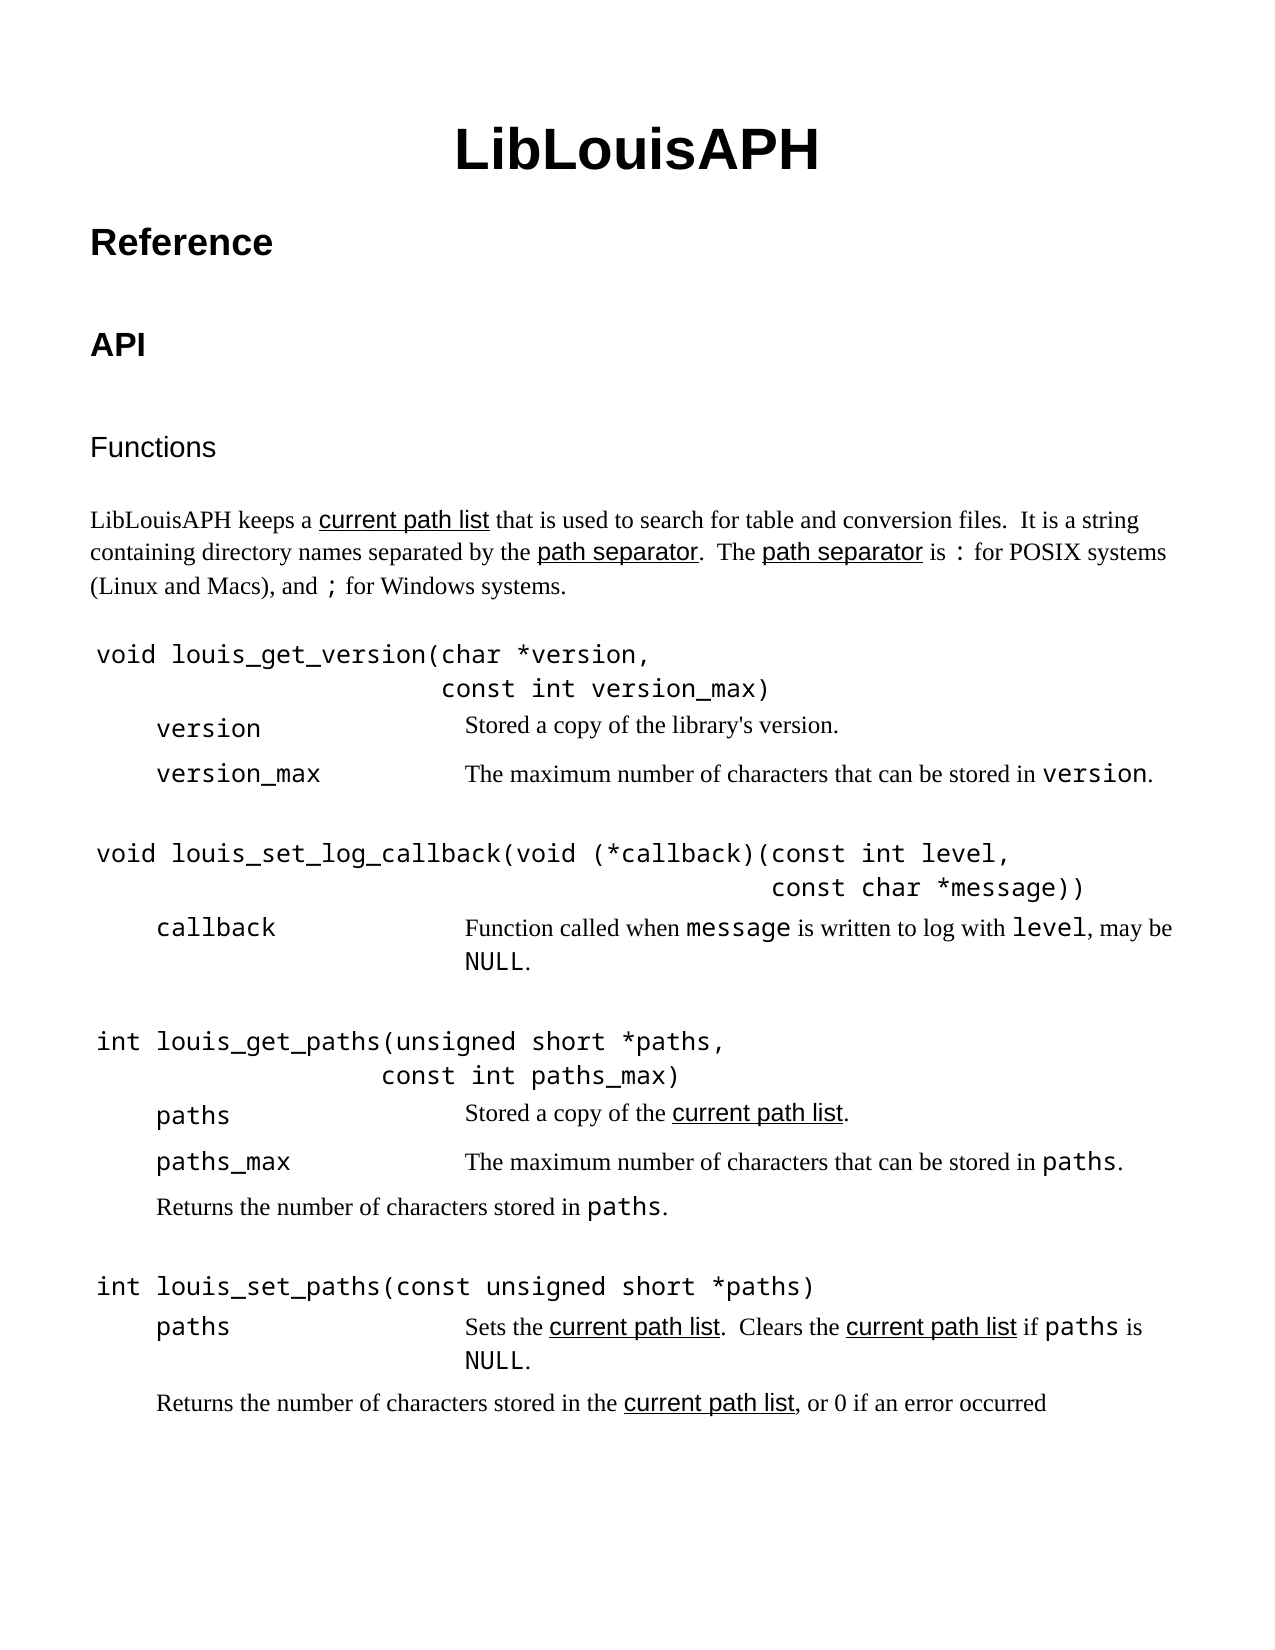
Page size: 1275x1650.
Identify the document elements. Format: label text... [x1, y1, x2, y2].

text LibLouisAPH keeps a current path list that is used to search for table and conversion files. It is a string containing directory names separated by the path separator. The path separator is : for POSIX systems (Linux and Macs), and ; for Windows systems. [90, 505, 1185, 602]
table_header paths [150, 1092, 459, 1137]
subtitle Functions [90, 430, 1185, 464]
table_cell Returns the number of characters stored in paths. [150, 1183, 1179, 1228]
table_cell int louis_set_paths(const unsigned short *paths) [90, 1263, 1185, 1457]
table_header void louis_get_version(char *version, const int version_max) [90, 631, 1185, 830]
table_cell The maximum number of characters that can be stored in version. [459, 750, 1179, 796]
table_header paths [150, 1303, 459, 1382]
table_header callback [150, 904, 459, 983]
table_header Stored a copy of the current path list. [459, 1092, 1179, 1137]
table_cell paths_max [150, 1138, 459, 1183]
table_header Stored a copy of the library's version. [459, 705, 1179, 750]
subtitle API [90, 325, 1185, 364]
table_cell version_max [150, 750, 459, 796]
table_cell void louis_set_log_callback(void (*callback)(const int level, const char *message)) [90, 830, 1185, 1018]
title LibLouisAPH [90, 115, 1185, 182]
table_header Sets the current path list. Clears the current path list if paths is NULL. [459, 1303, 1179, 1382]
table_cell Returns the number of characters stored in the current path list, or 0 if an error occurred [150, 1382, 1179, 1423]
table_header version [150, 705, 459, 750]
table_cell int louis_get_paths(unsigned short *paths, const int paths_max) [90, 1018, 1185, 1263]
table_cell The maximum number of characters that can be stored in paths. [459, 1138, 1179, 1183]
subtitle Reference [90, 219, 1185, 263]
table_header Function called when message is written to log with level, may be NULL. [459, 904, 1179, 983]
